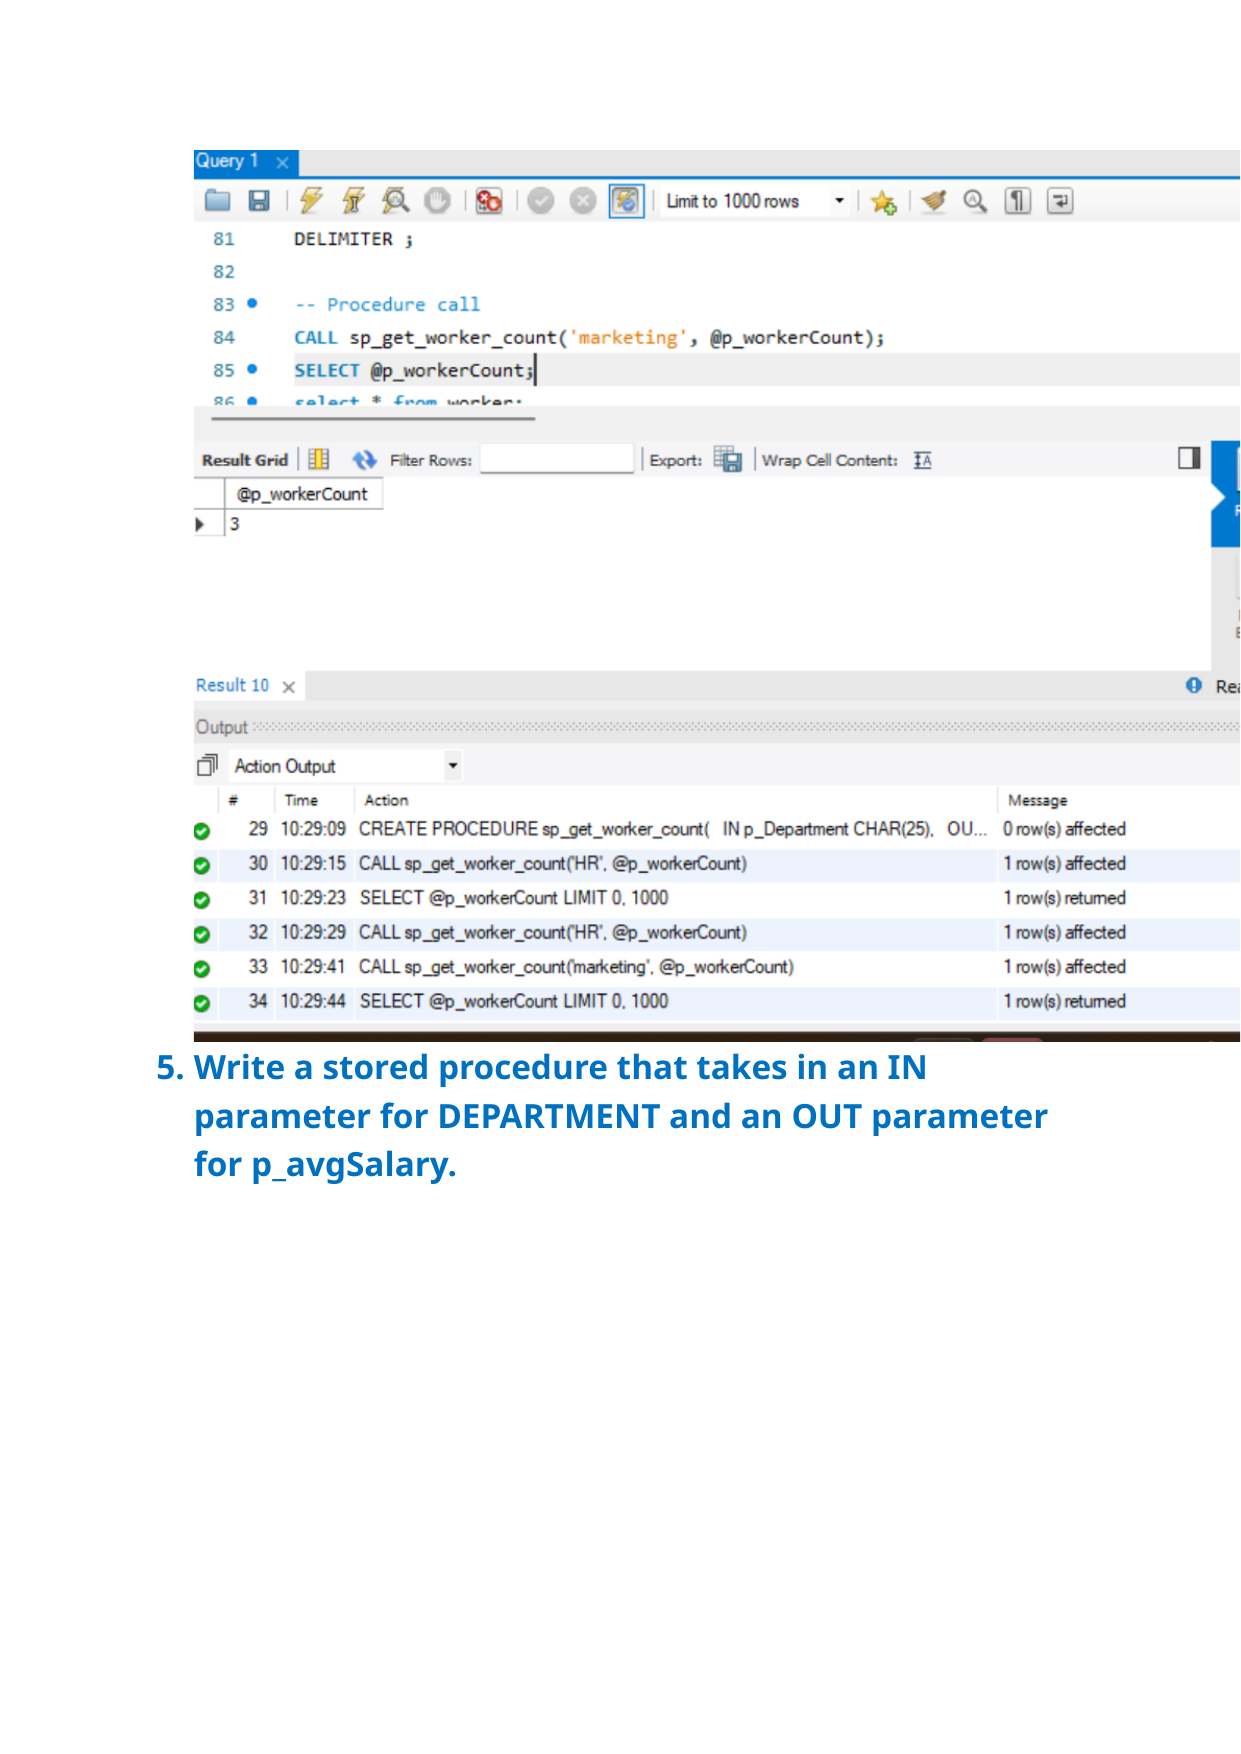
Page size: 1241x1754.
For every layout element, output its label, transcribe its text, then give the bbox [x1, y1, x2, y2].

list Write a stored procedure that takes in an IN parameter for DEPARTMENT and an OUT parameter for p_avgSalary. [156, 1044, 1090, 1186]
